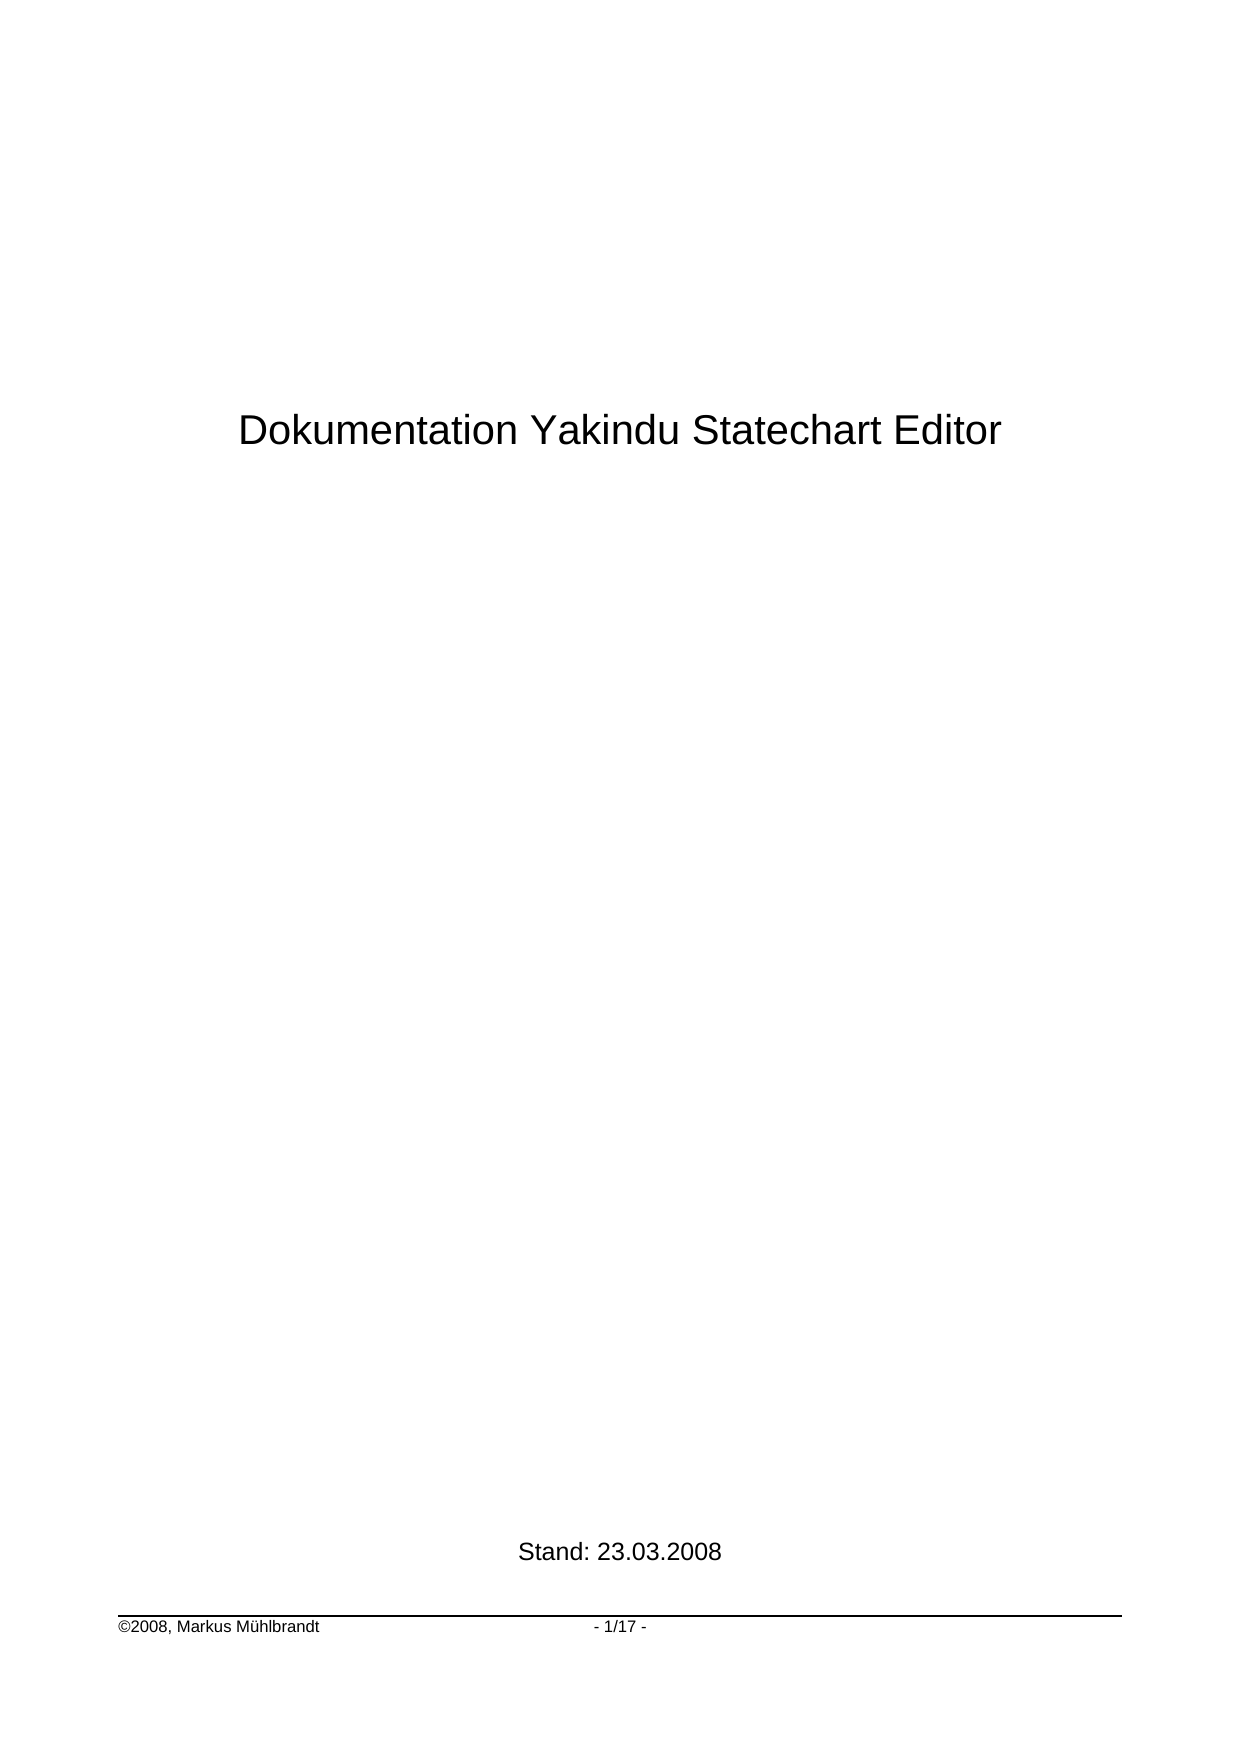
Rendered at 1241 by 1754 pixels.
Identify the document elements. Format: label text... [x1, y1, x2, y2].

text Dokumentation Yakindu Statechart Editor [118, 406, 1122, 453]
text Stand: 23.03.2008 [118, 1536, 1122, 1565]
